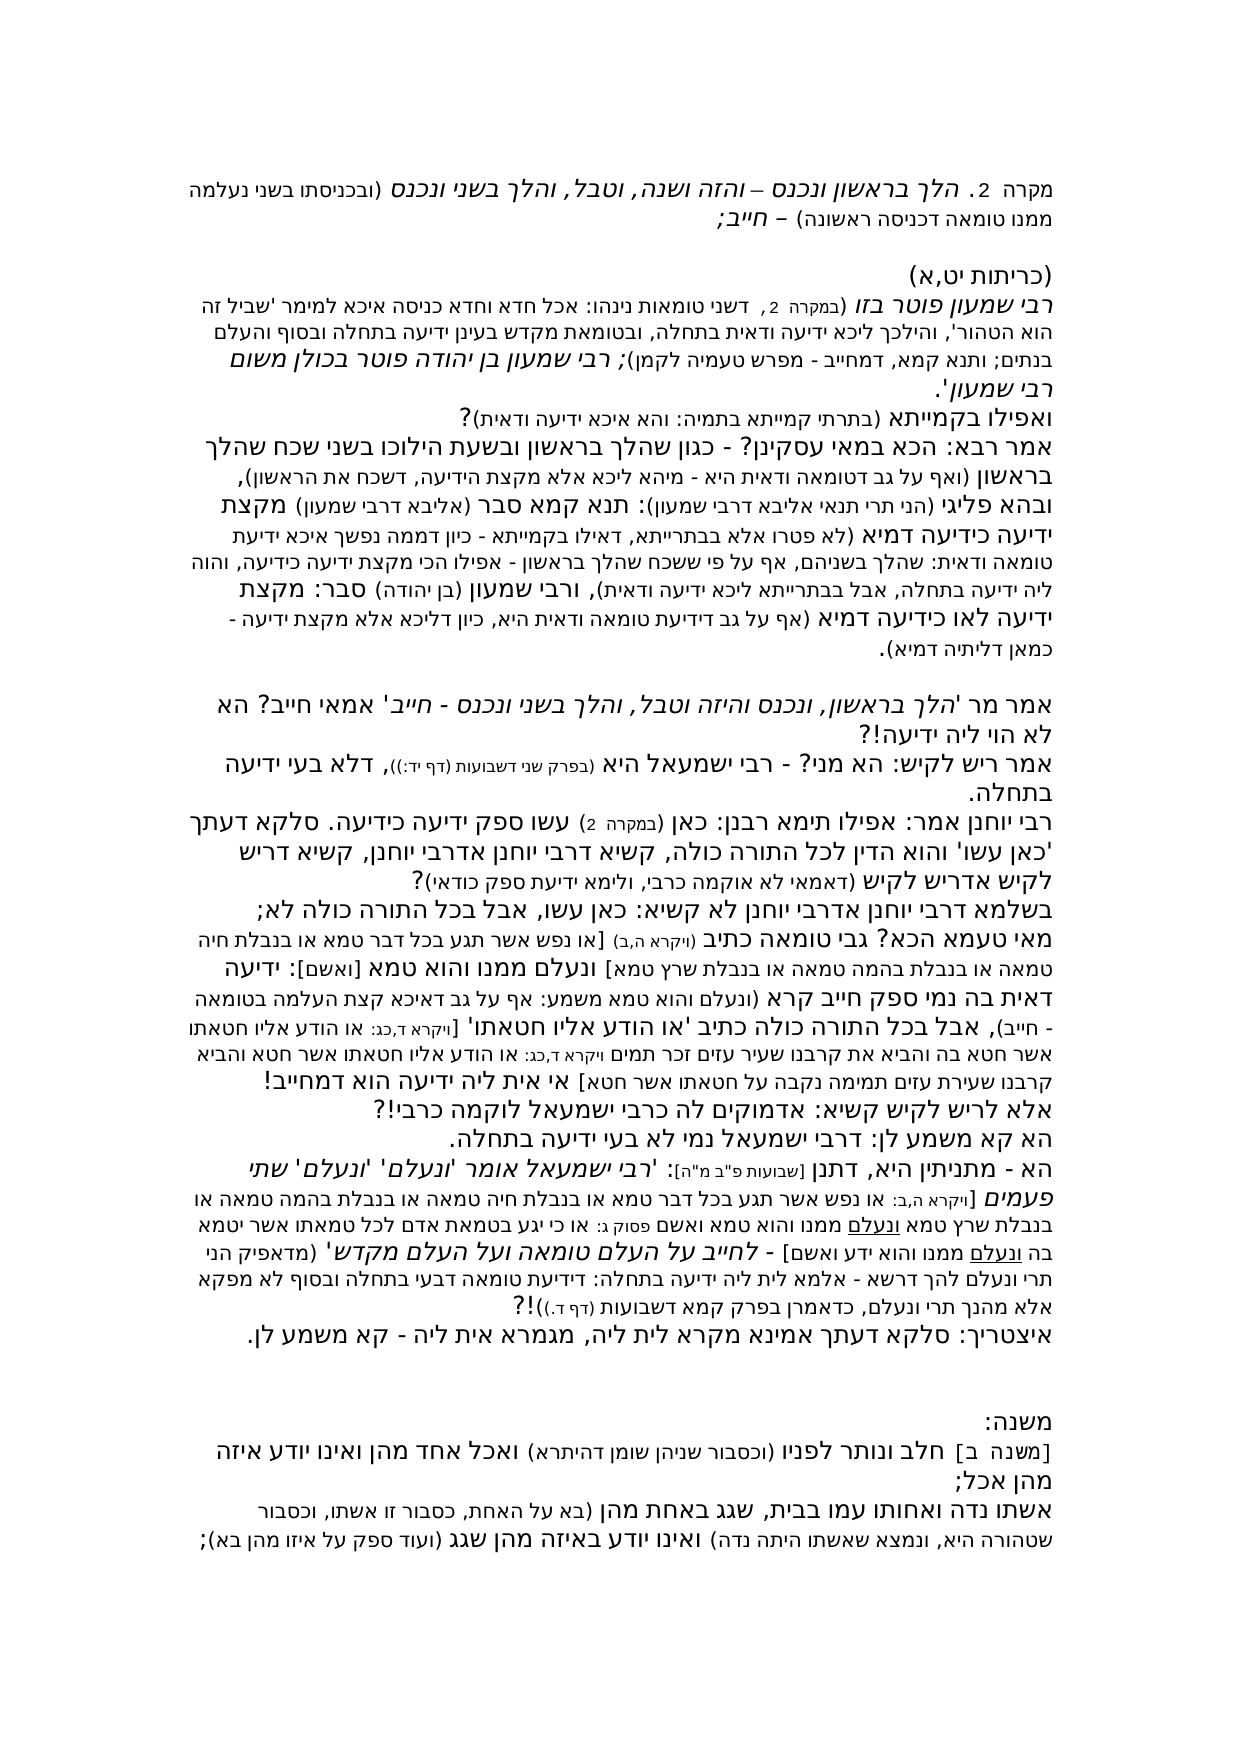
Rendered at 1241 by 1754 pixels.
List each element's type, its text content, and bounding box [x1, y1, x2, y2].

text משנה: [187, 1407, 1053, 1437]
text אמר מר 'הלך בראשון, ונכנס והיזה וטבל, והלך בשני ונכנס - חייב' אמאי חייב? הא לא הוי ליה ידיעה!? [187, 691, 1053, 749]
text הא קא משמע לן: דרבי ישמעאל נמי לא בעי ידיעה בתחלה. [187, 1125, 1053, 1154]
text אמר ריש לקיש: הא מני? - רבי ישמעאל היא (בפרק שני דשבועות (דף יד:)), דלא בעי ידיעה בתחלה. [187, 749, 1053, 807]
text (כריתות יט,א) [187, 261, 1053, 290]
text אשתו נדה ואחותו עמו בבית, שגג באחת מהן (בא על האחת, כסבור זו אשתו, וכסבור שטהורה היא, ונמצא שאשתו היתה נדה) ואינו יודע באיזה מהן שגג (ועוד ספק על איזו מהן בא); [187, 1495, 1053, 1554]
text רבי שמעון פוטר בזו (במקרה 2, דשני טומאות נינהו: אכל חדא וחדא כניסה איכא למימר 'שביל זה הוא הטהור', והילכך ליכא ידיעה ודאית בתחלה, ובטומאת מקדש בעינן ידיעה בתחלה ובסוף והעלם בנתים; ותנא קמא, דמחייב - מפרש טעמיה לקמן); רבי שמעון בן יהודה פוטר בכולן משום רבי שמעון'. [187, 290, 1053, 403]
text רבי יוחנן אמר: אפילו תימא רבנן: כאן (במקרה 2) עשו ספק ידיעה כידיעה. סלקא דעתך 'כאן עשו' והוא הדין לכל התורה כולה, קשיא דרבי יוחנן אדרבי יוחנן, קשיא דריש לקיש אדריש לקיש (דאמאי לא אוקמה כרבי, ולימא ידיעת ספק כודאי)? [187, 807, 1053, 895]
text מקרה 2. הלך בראשון ונכנס – והזה ושנה, וטבל, והלך בשני ונכנס (ובכניסתו בשני נעלמה ממנו טומאה דכניסה ראשונה) – חייב; [187, 174, 1053, 233]
text הא - מתניתין היא, דתנן [שבועות פ"ב מ"ה]: 'רבי ישמעאל אומר 'ונעלם' 'ונעלם' שתי פעמים [ויקרא ה,ב: או נפש אשר תגע בכל דבר טמא או בנבלת חיה טמאה או בנבלת בהמה טמאה או בנבלת שרץ טמא ונעלם ממנו והוא טמא ואשם פסוק ג: או כי יגע בטמאת אדם לכל טמאתו אשר יטמא בה ונעלם ממנו והוא ידע ואשם] - לחייב על העלם טומאה ועל העלם מקדש' (מדאפיק הני תרי ונעלם להך דרשא - אלמא לית ליה ידיעה בתחלה: דידיעת טומאה דבעי בתחלה ובסוף לא מפקא אלא מהנך תרי ונעלם, כדאמרן בפרק קמא דשבועות (דף ד.))!? [187, 1154, 1053, 1321]
text ואפילו בקמייתא (בתרתי קמייתא בתמיה: והא איכא ידיעה ודאית)? [187, 403, 1053, 432]
text בשלמא דרבי יוחנן אדרבי יוחנן לא קשיא: כאן עשו, אבל בכל התורה כולה לא; [187, 895, 1053, 924]
text אלא לריש לקיש קשיא: אדמוקים לה כרבי ישמעאל לוקמה כרבי!? [187, 1096, 1053, 1125]
text מאי טעמא הכא? גבי טומאה כתיב (ויקרא ה,ב) [או נפש אשר תגע בכל דבר טמא או בנבלת חיה טמאה או בנבלת בהמה טמאה או בנבלת שרץ טמא] ונעלם ממנו והוא טמא [ואשם]: ידיעה דאית בה נמי ספק חייב קרא (ונעלם והוא טמא משמע: אף על גב דאיכא קצת העלמה בטומאה - חייב), אבל בכל התורה כולה כתיב 'או הודע אליו חטאתו' [ויקרא ד,כג: או הודע אליו חטאתו אשר חטא בה והביא את קרבנו שעיר עזים זכר תמים ויקרא ד,כג: או הודע אליו חטאתו אשר חטא והביא קרבנו שעירת עזים תמימה נקבה על חטאתו אשר חטא] אי אית ליה ידיעה הוא דמחייב! [187, 924, 1053, 1096]
text איצטריך: סלקא דעתך אמינא מקרא לית ליה, מגמרא אית ליה - קא משמע לן. [187, 1321, 1053, 1350]
text אמר רבא: הכא במאי עסקינן? - כגון שהלך בראשון ובשעת הילוכו בשני שכח שהלך בראשון (ואף על גב דטומאה ודאית היא - מיהא ליכא אלא מקצת הידיעה, דשכח את הראשון), ובהא פליגי (הני תרי תנאי אליבא דרבי שמעון): תנא קמא סבר (אליבא דרבי שמעון) מקצת ידיעה כידיעה דמיא (לא פטרו אלא בבתרייתא, דאילו בקמייתא - כיון דממה נפשך איכא ידיעת טומאה ודאית: שהלך בשניהם, אף על פי ששכח שהלך בראשון - אפילו הכי מקצת ידיעה כידיעה, והוה ליה ידיעה בתחלה, אבל בבתרייתא ליכא ידיעה ודאית), ורבי שמעון (בן יהודה) סבר: מקצת ידיעה לאו כידיעה דמיא (אף על גב דידיעת טומאה ודאית היא, כיון דליכא אלא מקצת ידיעה - כמאן דליתיה דמיא). [187, 432, 1053, 662]
text [משנה ב] חלב ונותר לפניו (וכסבור שניהן שומן דהיתרא) ואכל אחד מהן ואינו יודע איזה מהן אכל; [187, 1437, 1053, 1495]
